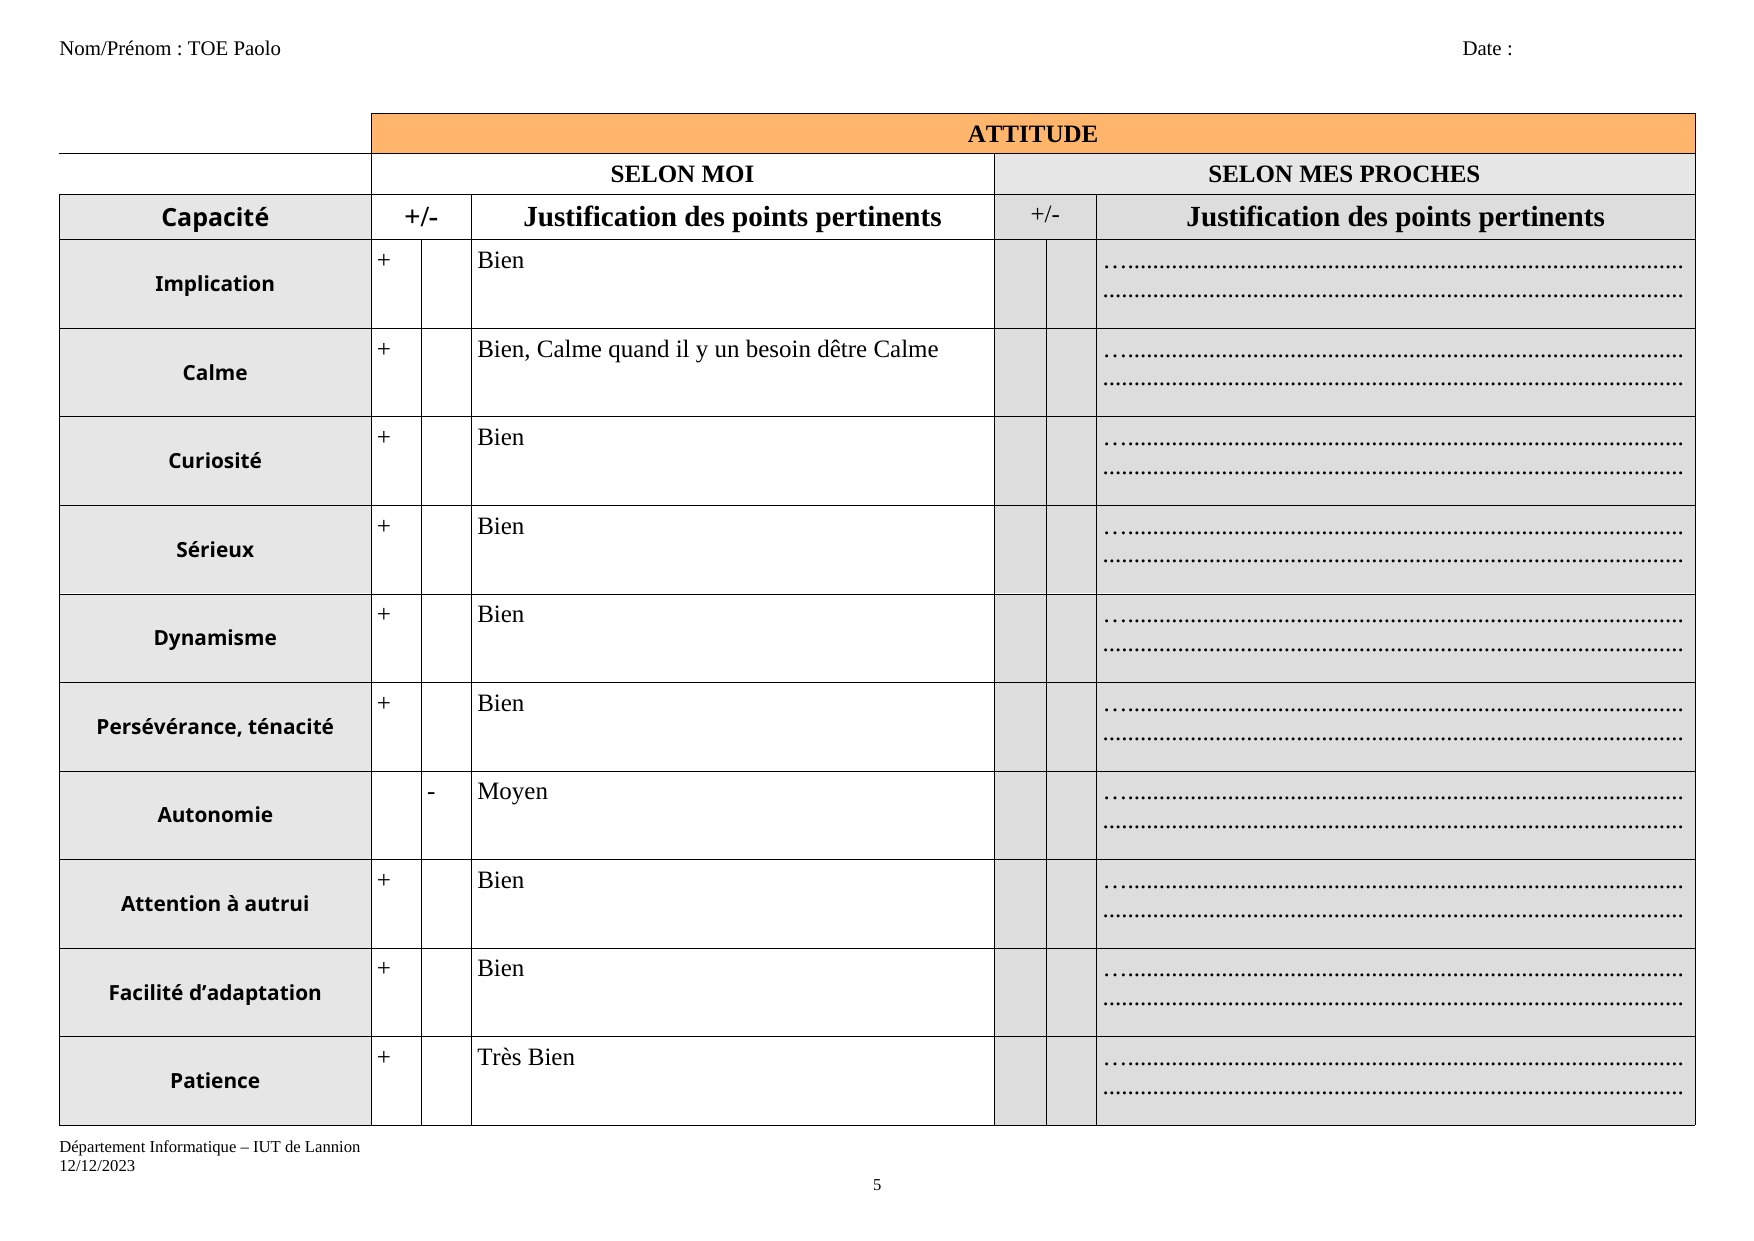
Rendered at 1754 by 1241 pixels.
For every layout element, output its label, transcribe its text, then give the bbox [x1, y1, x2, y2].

table_cell …................................................................................................................................................................................................................................................................................... [1097, 772, 1695, 859]
table_cell [422, 506, 471, 593]
table_cell + [372, 329, 421, 416]
table_cell …............................................................................................................................................................................................................................................... [1097, 1037, 1695, 1125]
table_cell Patience [60, 1037, 371, 1125]
table_cell [995, 860, 1046, 948]
table_cell [995, 683, 1046, 771]
table_cell [995, 240, 1046, 328]
table_cell Dynamisme [60, 595, 371, 682]
table_cell [372, 772, 421, 859]
table_cell [422, 417, 471, 505]
table_cell Bien [472, 860, 994, 948]
table_cell [422, 860, 471, 948]
table_cell [1047, 595, 1096, 682]
table_cell Bien [472, 240, 994, 328]
table_cell + [372, 506, 421, 593]
table_cell [995, 772, 1046, 859]
table_cell + [372, 240, 421, 328]
table_cell Bien [472, 949, 994, 1036]
table_cell Justification des points pertinents [472, 195, 994, 239]
table_cell + [372, 683, 421, 771]
table_cell [995, 1037, 1046, 1125]
table_cell [422, 1037, 471, 1125]
table_cell [1047, 683, 1096, 771]
table_cell [1047, 506, 1096, 593]
table_cell [422, 683, 471, 771]
table_cell [1047, 772, 1096, 859]
table_cell + [372, 595, 421, 682]
table_cell …................................................................................................................................................................................................................................................................................... [1097, 683, 1695, 771]
table_cell [995, 595, 1046, 682]
table_cell Justification des points pertinents [1097, 195, 1695, 239]
table_cell Moyen [472, 772, 994, 859]
table_cell Bien [472, 595, 994, 682]
table_cell Bien [472, 417, 994, 505]
table_cell Sérieux [60, 506, 371, 593]
table_cell Très Bien [472, 1037, 994, 1125]
table_cell [422, 240, 471, 328]
table_cell [995, 949, 1046, 1036]
table_cell Curiosité [60, 417, 371, 505]
table_cell [59, 154, 371, 194]
table_cell …................................................................................................................................................................................................................................................................................... [1097, 329, 1695, 416]
table_cell [995, 506, 1046, 593]
table_cell SELON MOI [372, 154, 994, 194]
table_cell [1047, 329, 1096, 416]
table_cell …................................................................................................................................................................................................................................................................................... [1097, 949, 1695, 1036]
table_cell + [372, 949, 421, 1036]
table_cell Bien [472, 506, 994, 593]
table_cell Bien [472, 683, 994, 771]
table_cell …................................................................................................................................................................................................................................................................................... [1097, 240, 1695, 328]
table_cell …................................................................................................................................................................................................................................................................................... [1097, 417, 1695, 505]
table_cell [1047, 860, 1096, 948]
table_cell [995, 329, 1046, 416]
table_cell Attention à autrui [60, 860, 371, 948]
table_cell …................................................................................................................................................................................................................................................................................... [1097, 860, 1695, 948]
table_cell Implication [60, 240, 371, 328]
table_cell [1047, 1037, 1096, 1125]
table_cell + [372, 417, 421, 505]
table_cell +/- [995, 195, 1096, 239]
table_cell - [422, 772, 471, 859]
table_cell Capacité [60, 195, 371, 239]
table_cell Calme [60, 329, 371, 416]
table_cell + [372, 1037, 421, 1125]
table_cell [422, 329, 471, 416]
table_header ATTITUDE [372, 114, 1695, 153]
table_cell …................................................................................................................................................................................................................................................................................... [1097, 506, 1695, 593]
table_cell Bien, Calme quand il y un besoin dêtre Calme [472, 329, 994, 416]
table_cell Autonomie [60, 772, 371, 859]
table_cell Facilité d’adaptation [60, 949, 371, 1036]
table_cell …................................................................................................................................................................................................................................................................................... [1097, 595, 1695, 682]
table_cell SELON MES PROCHES [995, 154, 1695, 194]
table_cell [1047, 949, 1096, 1036]
table_cell + [372, 860, 421, 948]
table_cell [995, 417, 1046, 505]
table_cell Persévérance, ténacité [60, 683, 371, 771]
table_cell [422, 949, 471, 1036]
table_cell [1047, 417, 1096, 505]
table_cell [422, 595, 471, 682]
table_cell +/- [372, 195, 471, 239]
table_header [59, 113, 371, 153]
table_cell [1047, 240, 1096, 328]
